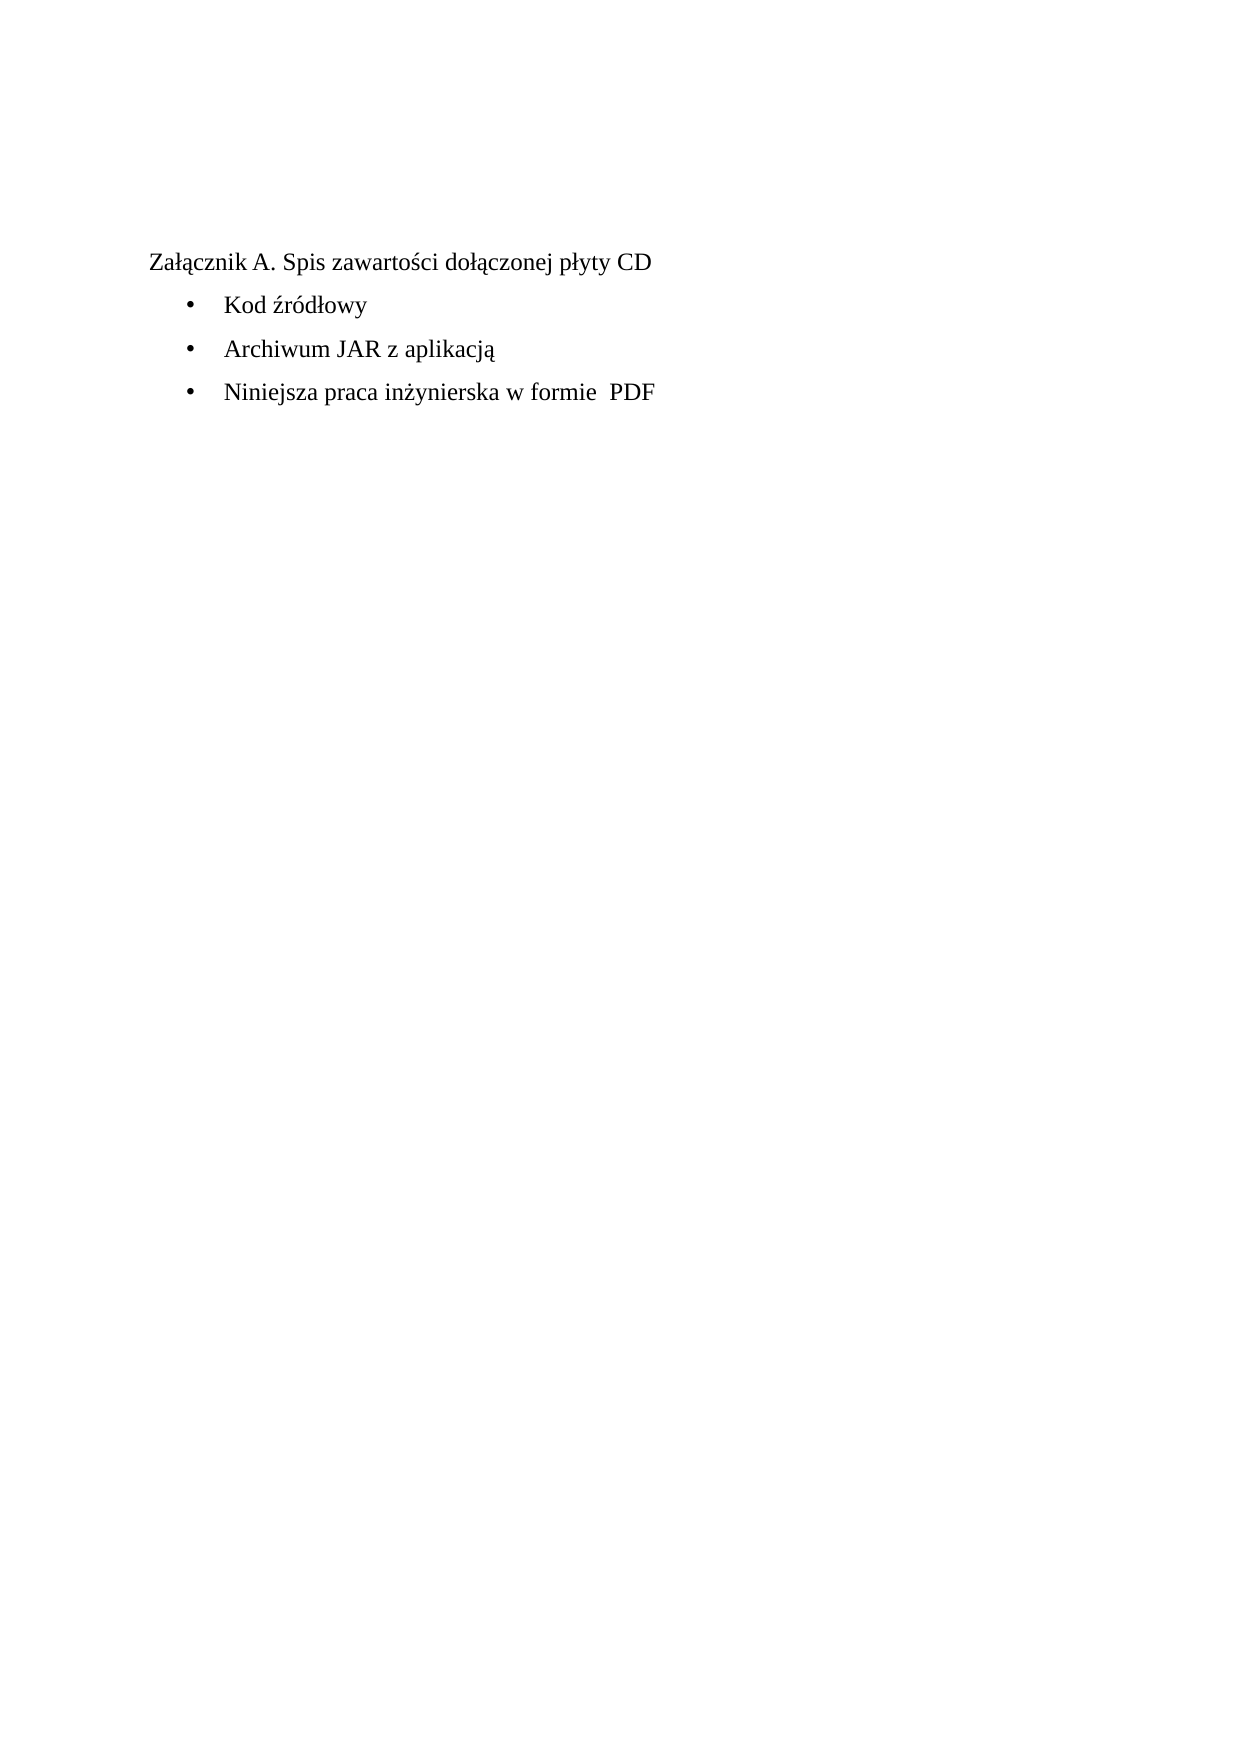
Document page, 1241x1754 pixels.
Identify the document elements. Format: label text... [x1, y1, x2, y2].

list Archiwum JAR z aplikacją [186, 334, 1114, 362]
text Załącznik A. Spis zawartości dołączonej płyty CD [148, 247, 1114, 276]
list Niniejsza praca inżynierska w formie PDF [186, 377, 1114, 406]
list Kod źródłowy [186, 291, 1114, 319]
